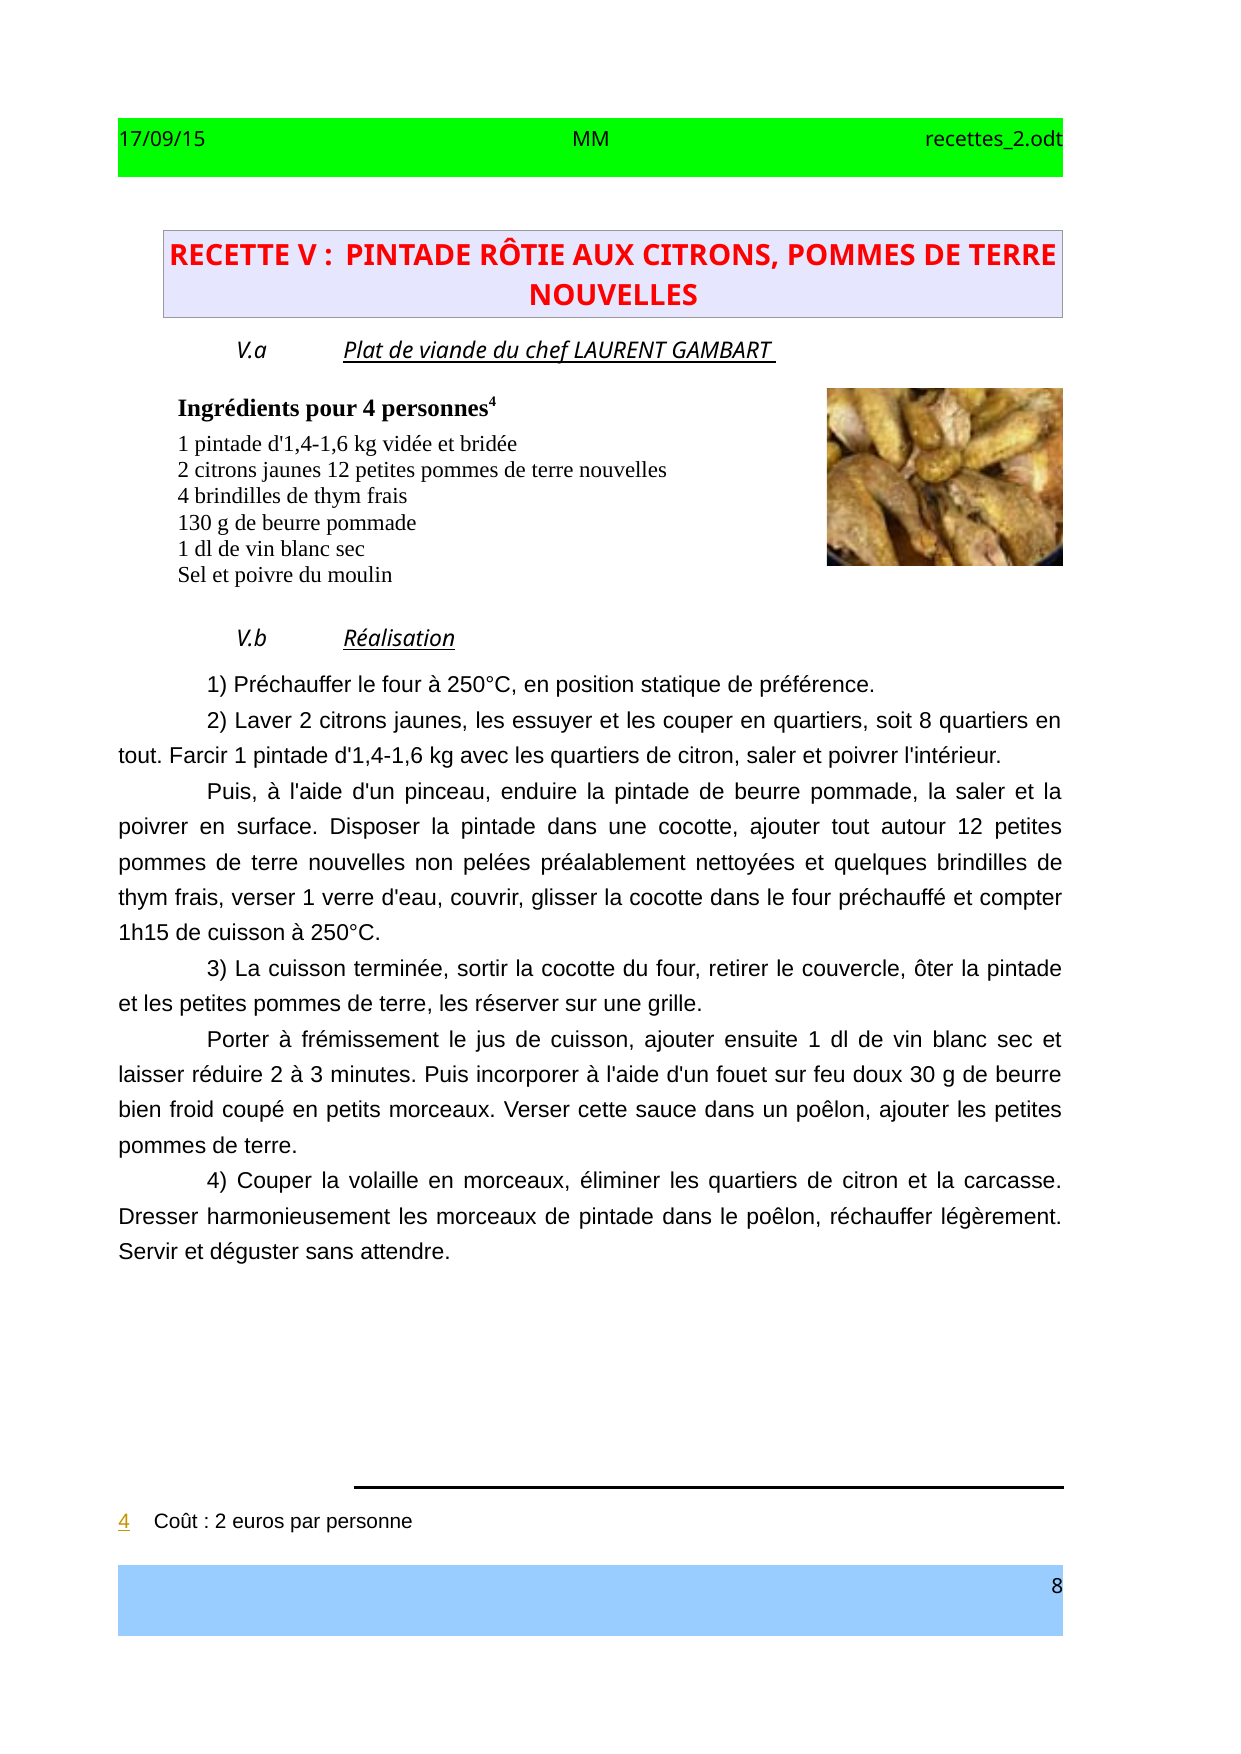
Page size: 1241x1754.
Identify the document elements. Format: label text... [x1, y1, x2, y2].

text Porter à frémissement le jus de cuisson, ajouter ensuite 1 dl de vin blanc sec et laisser réduire 2 à 3 minutes. Puis incorporer à l'aide d'un fouet sur feu doux 30 g de beurre bien froid coupé en petits morceaux. Verser cette sauce dans un poêlon, ajouter les petites pommes de terre. [118, 1019, 1063, 1160]
text Puis, à l'aide d'un pinceau, enduire la pintade de beurre pommade, la saler et la poivrer en surface. Disposer la pintade dans une cocotte, ajouter tout autour 12 petites pommes de terre nouvelles non pelées préalablement nettoyées et quelques brindilles de thym frais, verser 1 verre d'eau, couvrir, glisser la cocotte dans le four préchauffé et compter 1h15 de cuisson à 250°C. [118, 771, 1063, 948]
subtitle 2 citrons jaunes 12 petites pommes de terre nouvelles [177, 456, 826, 482]
subtitle Pintade rôtie aux citrons, pommes de terre nouvelles [164, 231, 1062, 317]
subtitle Réalisation [177, 623, 1063, 653]
text 2) Laver 2 citrons jaunes, les essuyer et les couper en quartiers, soit 8 quartiers en tout. Farcir 1 pintade d'1,4-1,6 kg avec les quartiers de citron, saler et poivrer l'intérieur. [118, 700, 1063, 771]
subtitle Ingrédients pour 4 personnes [177, 388, 826, 424]
subtitle Sel et poivre du moulin [177, 561, 1063, 588]
text Coût : 2 euros par personne [118, 1500, 1063, 1536]
picture [826, 388, 1063, 566]
text 4) Couper la volaille en morceaux, éliminer les quartiers de citron et la carcasse. Dresser harmonieusement les morceaux de pintade dans le poêlon, réchauffer légèrement. Servir et déguster sans attendre. [118, 1160, 1063, 1267]
subtitle Plat de viande du chef LAURENT GAMBART [177, 335, 1063, 365]
subtitle 4 brindilles de thym frais [177, 482, 826, 509]
text 3) La cuisson terminée, sortir la cocotte du four, retirer le couvercle, ôter la pintade et les petites pommes de terre, les réserver sur une grille. [118, 948, 1063, 1019]
subtitle 1 pintade d'1,4-1,6 kg vidée et bridée [177, 430, 826, 456]
text 1) Préchauffer le four à 250°C, en position statique de préférence. [118, 664, 1063, 700]
subtitle 1 dl de vin blanc sec [177, 535, 826, 561]
subtitle 130 g de beurre pommade [177, 509, 826, 535]
